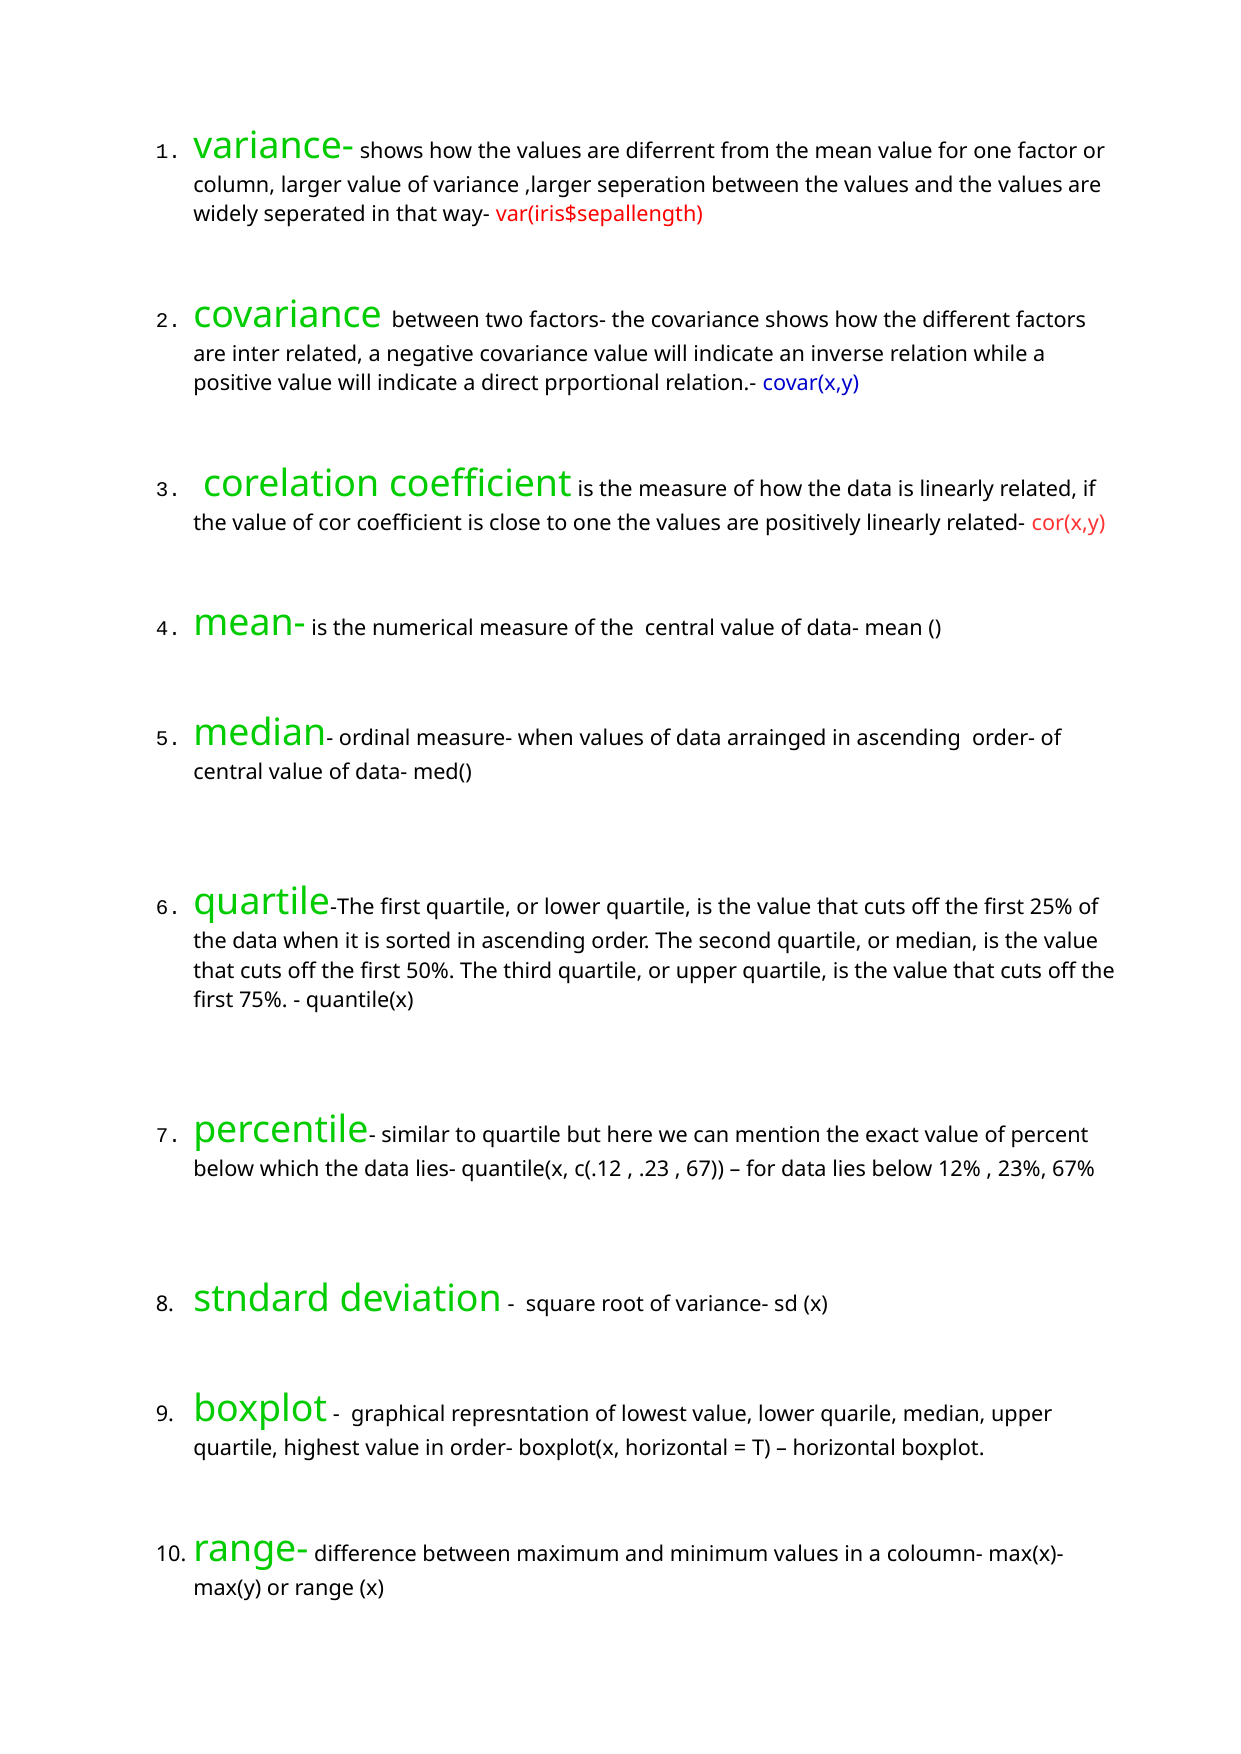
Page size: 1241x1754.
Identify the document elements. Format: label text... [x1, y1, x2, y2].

list percentile- similar to quartile but here we can mention the exact value of percent below which the data lies- quantile(x, c(.12 , .23 , 67)) – for data lies below 12% , 23%, 67% [156, 1102, 1122, 1183]
list quartile-The first quartile, or lower quartile, is the value that cuts off the first 25% of the data when it is sorted in ascending order. The second quartile, or median, is the value that cuts off the first 50%. The third quartile, or upper quartile, is the value that cuts off the first 75%. - quantile(x) [156, 874, 1122, 1014]
list covariance between two factors- the covariance shows how the different factors are inter related, a negative covariance value will indicate an inverse relation while a positive value will indicate a direct prportional relation.- covar(x,y) [156, 287, 1122, 397]
list variance- shows how the values are diferrent from the mean value for one factor or column, larger value of variance ,larger seperation between the values and the values are widely seperated in that way- var(iris$sepallength) [156, 118, 1122, 228]
list corelation coefficient is the measure of how the data is linearly related, if the value of cor coefficient is close to one the values are positively linearly related- cor(x,y) [156, 456, 1122, 537]
list range- difference between maximum and minimum values in a coloumn- max(x)-max(y) or range (x) [156, 1521, 1122, 1601]
list boxplot - graphical represntation of lowest value, lower quarile, median, upper quartile, highest value in order- boxplot(x, horizontal = T) – horizontal boxplot. [156, 1381, 1122, 1462]
list stndard deviation - square root of variance- sd (x) [156, 1271, 1122, 1322]
list mean- is the numerical measure of the central value of data- mean () [156, 596, 1122, 647]
list median- ordinal measure- when values of data arrainged in ascending order- of central value of data- med() [156, 706, 1122, 786]
